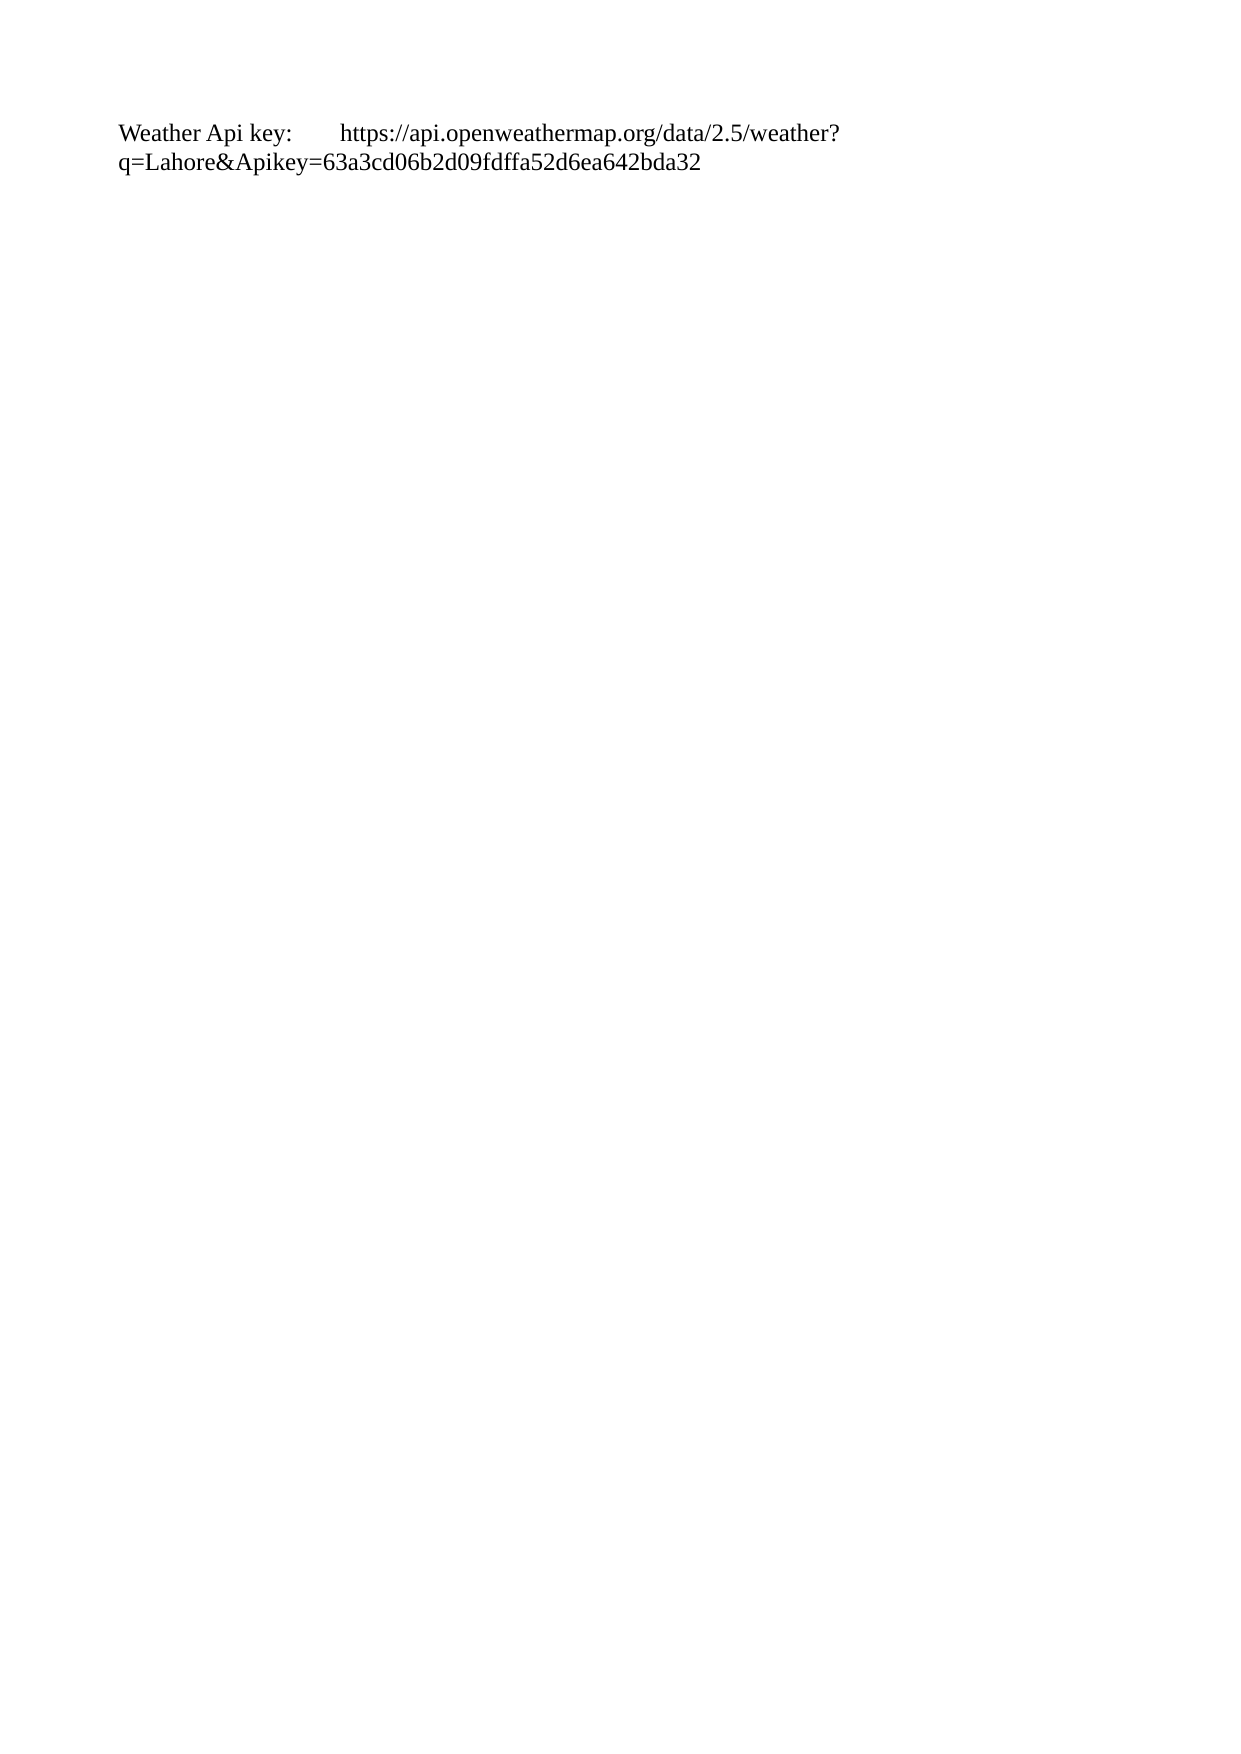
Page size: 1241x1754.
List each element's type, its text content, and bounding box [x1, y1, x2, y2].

text Weather Api key: https://api.openweathermap.org/data/2.5/weather?q=Lahore&Apikey=63a3cd06b2d09fdffa52d6ea642bda32 [118, 118, 1122, 176]
